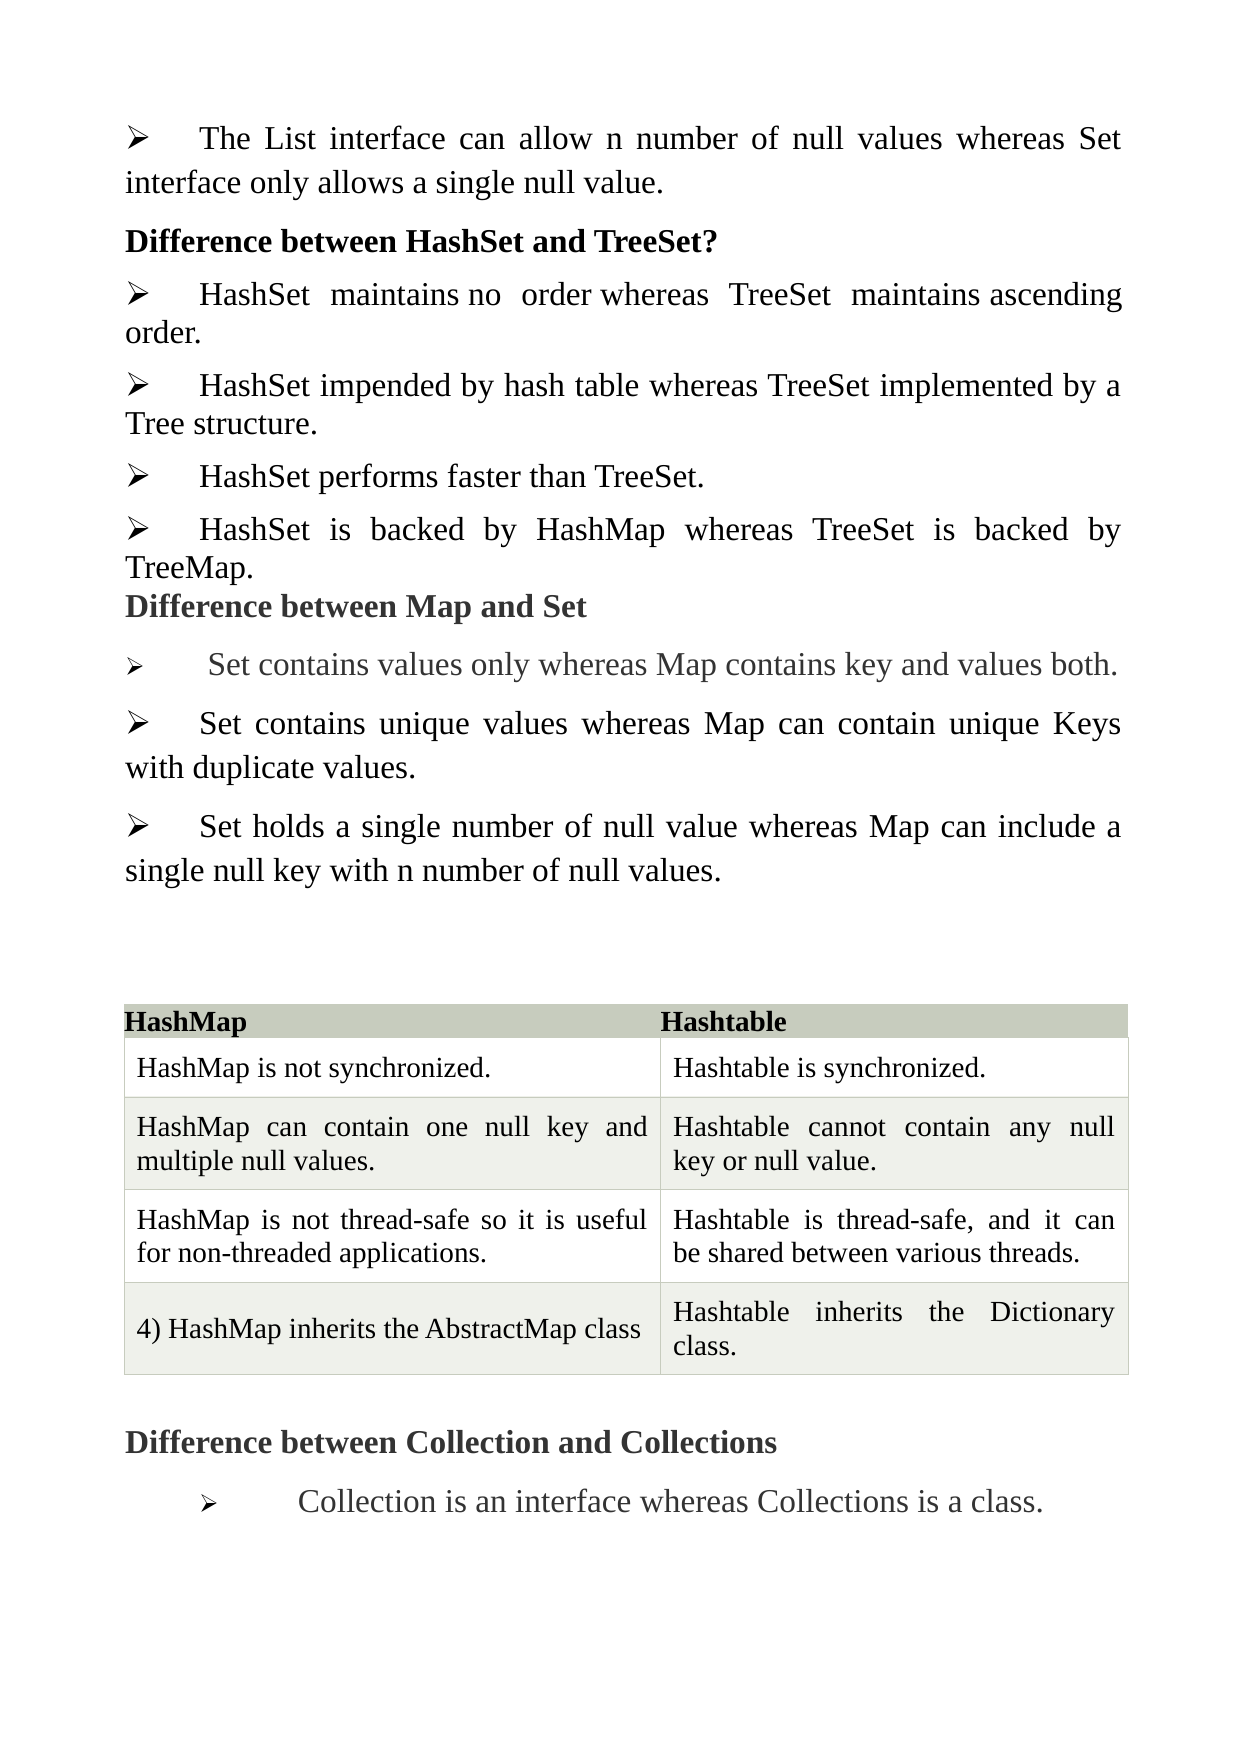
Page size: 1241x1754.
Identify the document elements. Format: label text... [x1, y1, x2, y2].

list Set contains unique values whereas Map can contain unique Keys with duplicate values. [125, 703, 1122, 786]
table_cell Hashtable is thread-safe, and it can be shared between various threads. [661, 1190, 1128, 1282]
list The List interface can allow n number of null values whereas Set interface only allows a single null value. [125, 118, 1122, 201]
list Set contains values only whereas Map contains key and values both. [125, 644, 1122, 683]
subtitle HashSet impended by hash table whereas TreeSet implemented by a Tree structure. [125, 365, 1122, 442]
table_cell Hashtable cannot contain any null key or null value. [661, 1098, 1128, 1189]
table_cell HashMap is not synchronized. [125, 1038, 660, 1096]
subtitle HashSet performs faster than TreeSet. [125, 456, 1122, 494]
subtitle Difference between HashSet and TreeSet? [125, 221, 1122, 259]
table_header HashMap [124, 1004, 660, 1037]
list Set holds a single number of null value whereas Map can include a single null key with n number of null values. [125, 806, 1122, 888]
text Difference between Collection and Collections [125, 1422, 1122, 1461]
table_cell Hashtable is synchronized. [661, 1038, 1128, 1096]
table_cell Hashtable inherits the Dictionary class. [661, 1283, 1128, 1374]
table_cell HashMap can contain one null key and multiple null values. [125, 1098, 660, 1189]
table_cell HashMap is not thread-safe so it is useful for non-threaded applications. [125, 1190, 660, 1282]
subtitle HashSet is backed by HashMap whereas TreeSet is backed by TreeMap. [125, 509, 1122, 586]
subtitle HashSet maintains no order whereas TreeSet maintains ascending order. [125, 274, 1122, 350]
table_cell 4) HashMap inherits the AbstractMap class [125, 1283, 660, 1374]
text Difference between Map and Set [125, 586, 1122, 624]
list Collection is an interface whereas Collections is a class. [199, 1481, 1122, 1519]
table_header Hashtable [660, 1004, 1128, 1037]
